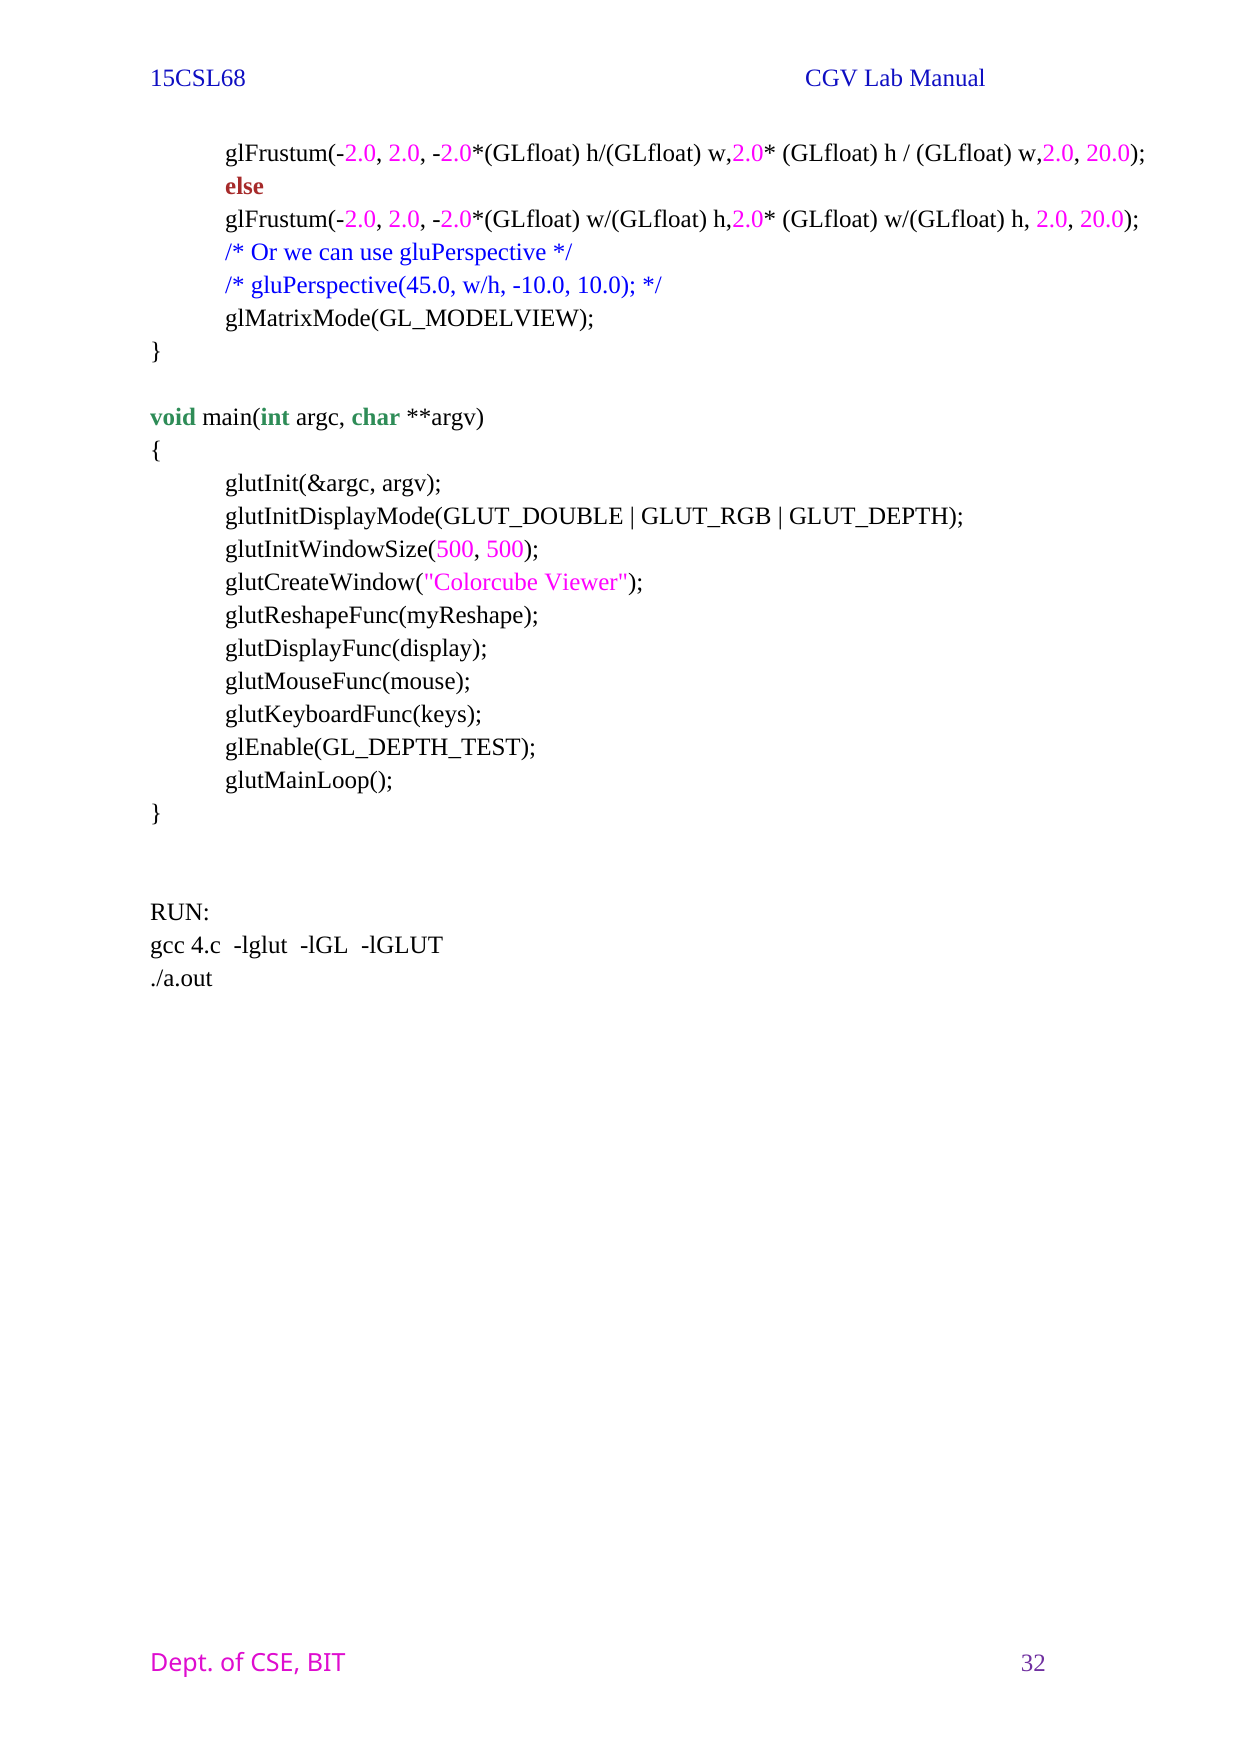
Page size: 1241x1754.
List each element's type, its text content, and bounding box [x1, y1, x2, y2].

text glutInitDisplayMode(GLUT_DOUBLE | GLUT_RGB | GLUT_DEPTH); [225, 501, 1165, 530]
text glFrustum(-2.0, 2.0, -2.0*(GLfloat) h/(GLfloat) w,2.0* (GLfloat) h / (GLfloat) w,2.0, 20.0); [150, 138, 1165, 167]
text glutInitWindowSize(500, 500); [225, 534, 1165, 563]
text void main(int argc, char **argv) [150, 402, 1165, 431]
text glutCreateWindow("Colorcube Viewer"); [225, 567, 1165, 596]
text ./a.out [150, 963, 1165, 992]
text glMatrixMode(GL_MODELVIEW); [225, 303, 1165, 332]
text glFrustum(-2.0, 2.0, -2.0*(GLfloat) w/(GLfloat) h,2.0* (GLfloat) w/(GLfloat) h, 2.0, 20.0); [225, 204, 1165, 233]
text glutInit(&argc, argv); [225, 468, 1165, 497]
text RUN: [150, 897, 1165, 926]
text glutMouseFunc(mouse); [225, 666, 1165, 695]
text { [150, 435, 1165, 464]
text else [225, 171, 1165, 200]
text glutKeyboardFunc(keys); [225, 699, 1165, 728]
text /* Or we can use gluPerspective */ [225, 237, 1165, 266]
text } [150, 336, 1165, 365]
text glutMainLoop(); [225, 765, 1165, 794]
text glEnable(GL_DEPTH_TEST); [225, 732, 1165, 761]
text } [150, 798, 1165, 827]
text glutReshapeFunc(myReshape); [225, 600, 1165, 629]
text gcc 4.c -lglut -lGL -lGLUT [150, 931, 1165, 959]
text /* gluPerspective(45.0, w/h, -10.0, 10.0); */ [225, 270, 1165, 299]
text glutDisplayFunc(display); [225, 633, 1165, 662]
